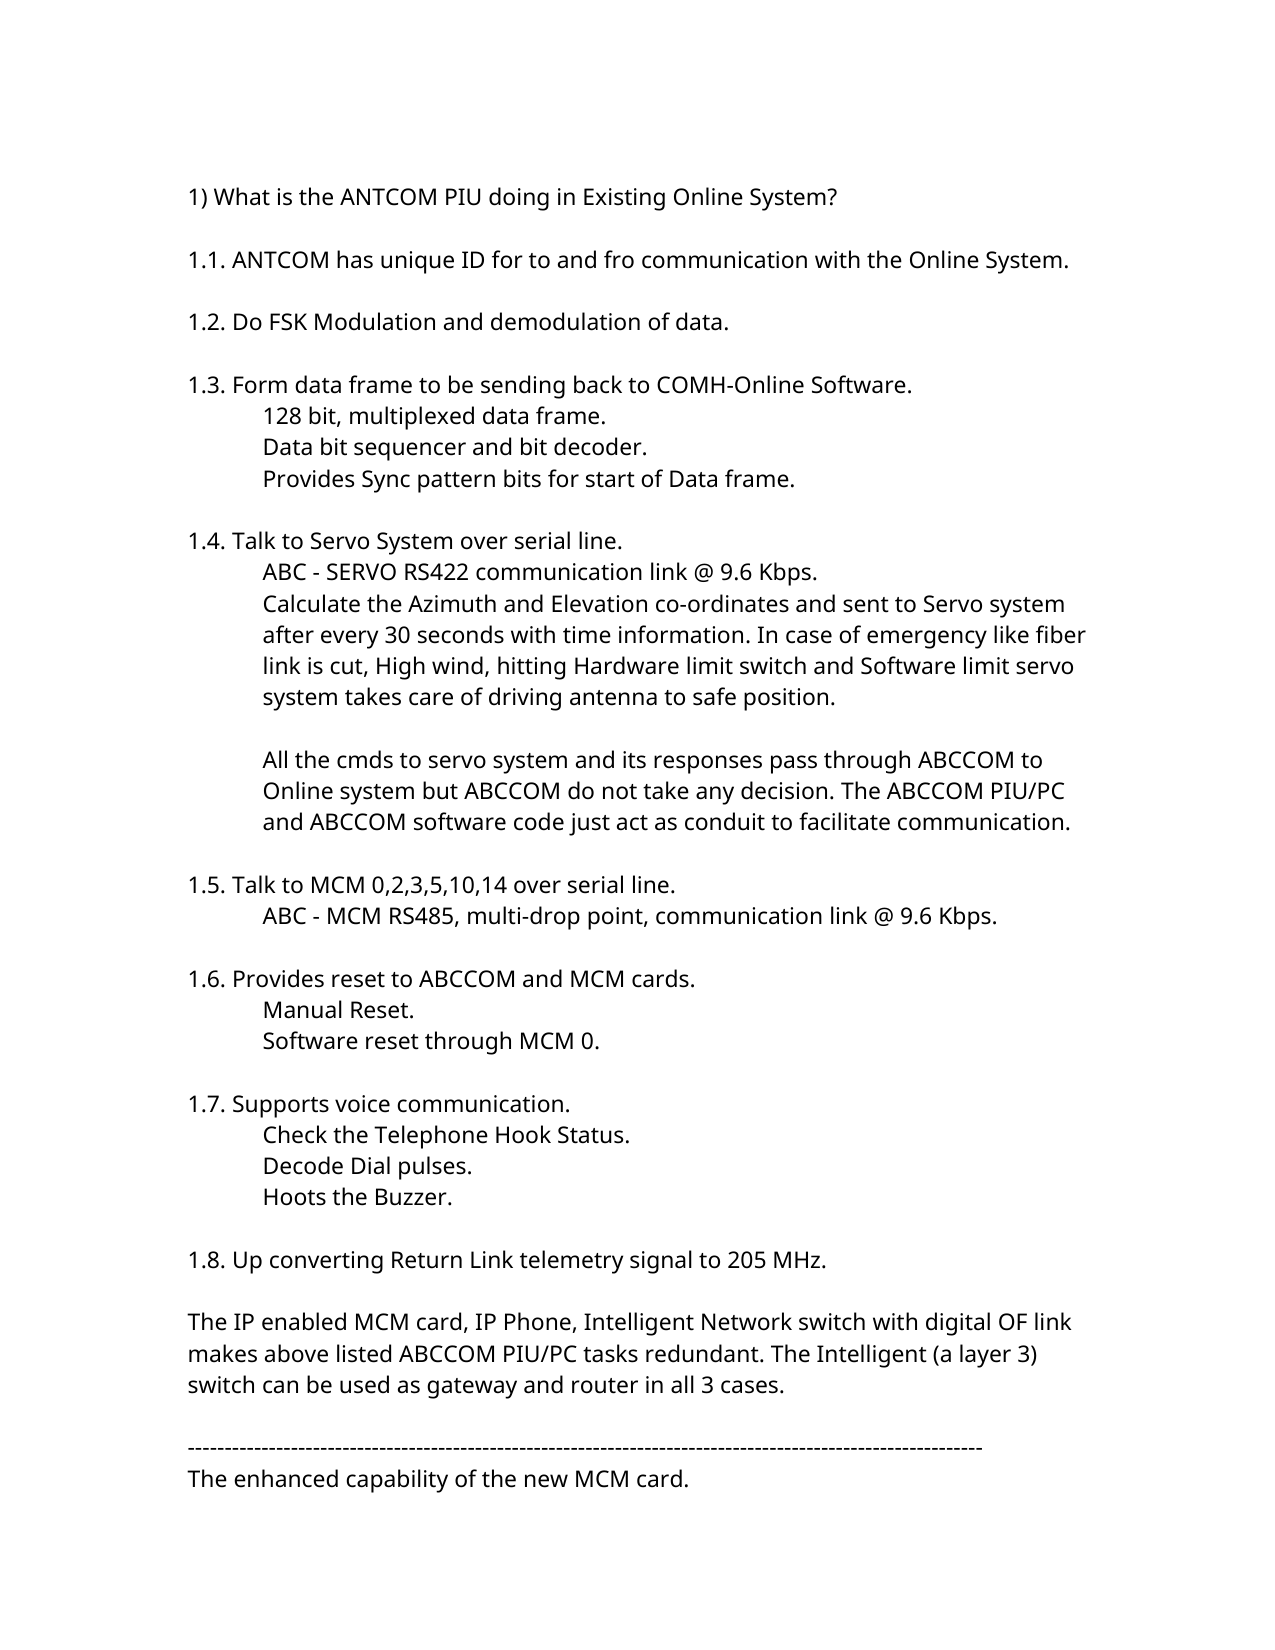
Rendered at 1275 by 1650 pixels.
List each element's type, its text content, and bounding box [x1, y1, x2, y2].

text ------------------------------------------------------------------------------------------------------------ [187, 1431, 1087, 1462]
text 1.7. Supports voice communication. [187, 1087, 1087, 1119]
text 1.6. Provides reset to ABCCOM and MCM cards. [187, 962, 1087, 994]
text Software reset through MCM 0. [187, 1025, 1087, 1056]
text 1.8. Up converting Return Link telemetry signal to 205 MHz. [187, 1244, 1087, 1275]
text Decode Dial pulses. [187, 1150, 1087, 1181]
text Manual Reset. [187, 994, 1087, 1025]
text ABC - SERVO RS422 communication link @ 9.6 Kbps. [187, 556, 1087, 587]
text 1.3. Form data frame to be sending back to COMH-Online Software. [187, 369, 1087, 400]
text 128 bit, multiplexed data frame. [187, 400, 1087, 431]
text Data bit sequencer and bit decoder. [187, 431, 1087, 462]
text All the cmds to servo system and its responses pass through ABCCOM to Online system but ABCCOM do not take any decision. The ABCCOM PIU/PC and ABCCOM software code just act as conduit to facilitate communication. [262, 744, 1087, 837]
text 1) What is the ANTCOM PIU doing in Existing Online System? [187, 181, 1087, 212]
text 1.4. Talk to Servo System over serial line. [187, 525, 1087, 556]
text The enhanced capability of the new MCM card. [187, 1462, 1087, 1494]
text Provides Sync pattern bits for start of Data frame. [187, 462, 1087, 494]
text 1.5. Talk to MCM 0,2,3,5,10,14 over serial line. [187, 869, 1087, 900]
text 1.2. Do FSK Modulation and demodulation of data. [187, 306, 1087, 337]
text Calculate the Azimuth and Elevation co-ordinates and sent to Servo system after every 30 seconds with time information. In case of emergency like fiber link is cut, High wind, hitting Hardware limit switch and Software limit servo system takes care of driving antenna to safe position. [262, 587, 1087, 712]
text Hoots the Buzzer. [187, 1181, 1087, 1212]
text 1.1. ANTCOM has unique ID for to and fro communication with the Online System. [187, 244, 1087, 275]
text ABC - MCM RS485, multi-drop point, communication link @ 9.6 Kbps. [187, 900, 1087, 931]
text Check the Telephone Hook Status. [187, 1119, 1087, 1150]
text The IP enabled MCM card, IP Phone, Intelligent Network switch with digital OF link makes above listed ABCCOM PIU/PC tasks redundant. The Intelligent (a layer 3) switch can be used as gateway and router in all 3 cases. [187, 1306, 1087, 1400]
